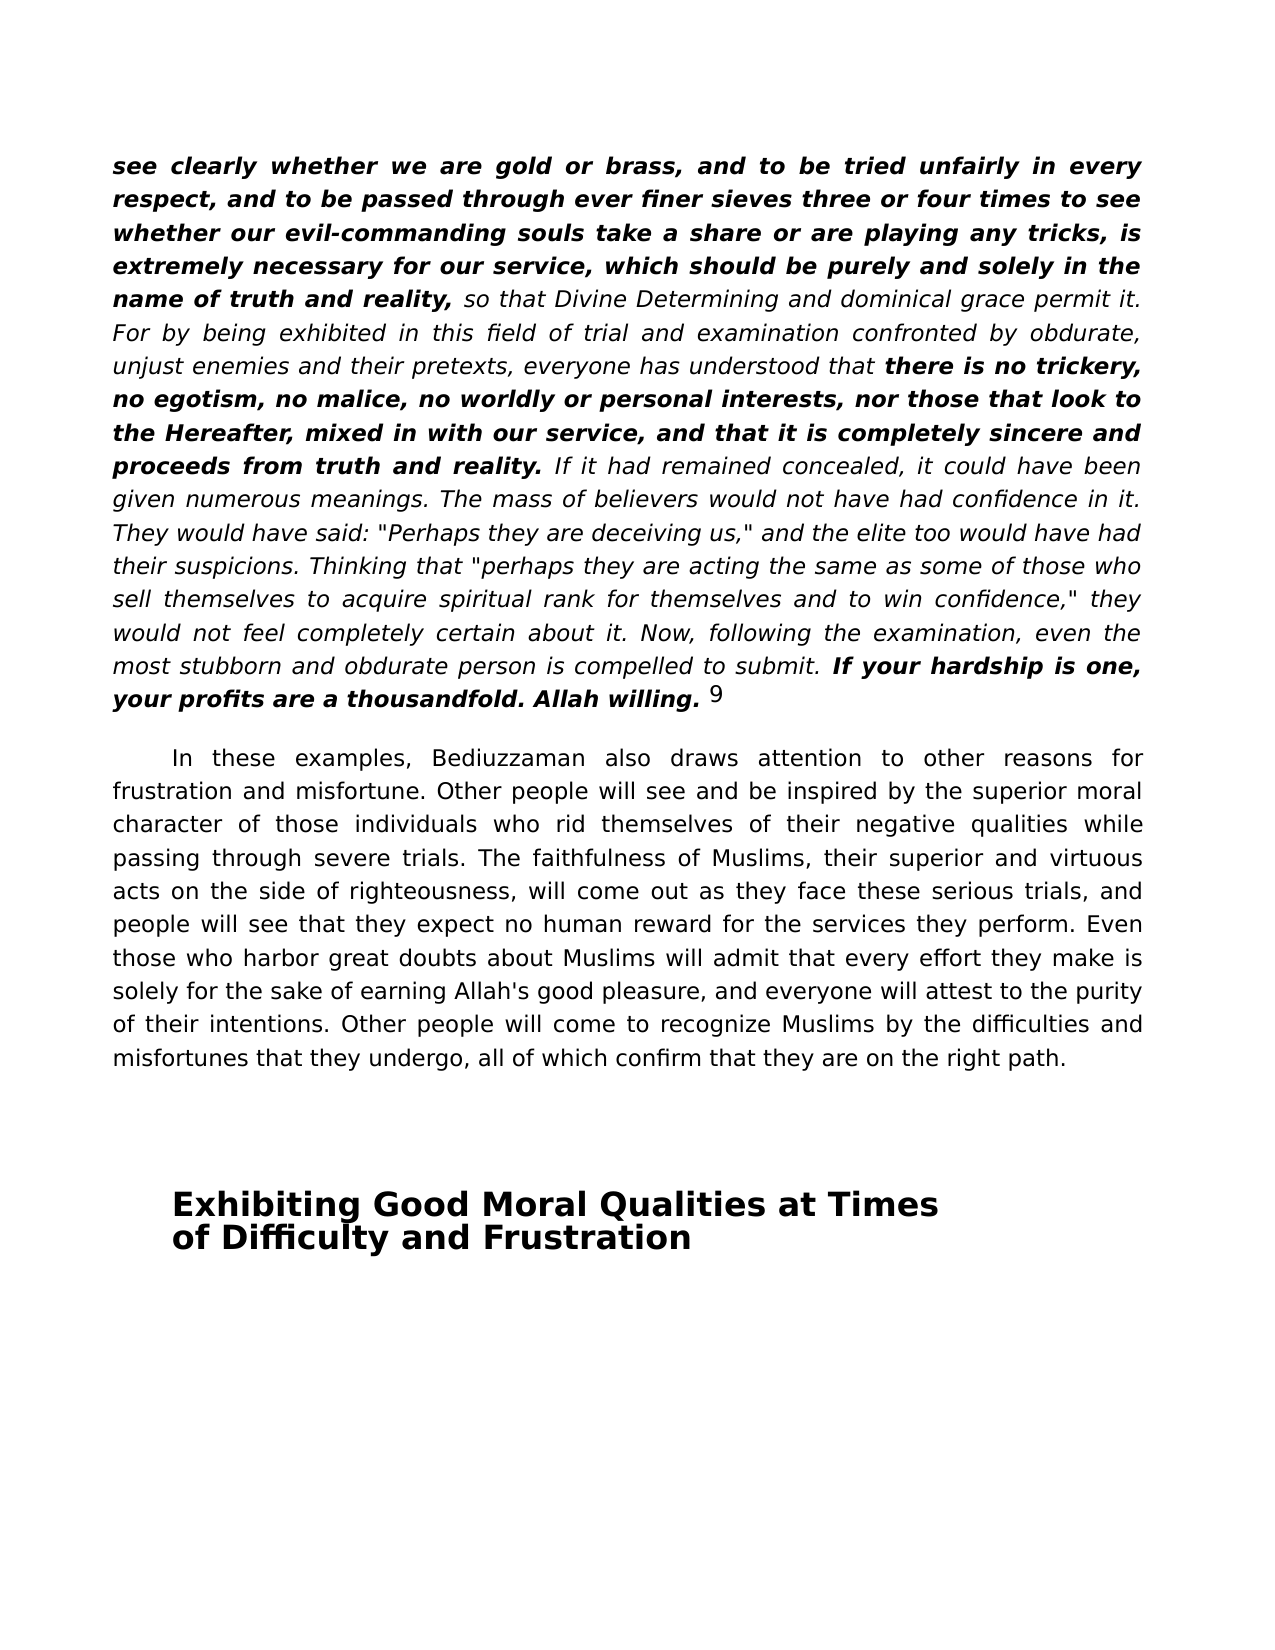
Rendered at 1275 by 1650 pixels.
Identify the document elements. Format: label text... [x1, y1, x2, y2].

text Exhibiting Good Moral Qualities at Times [112, 1189, 1145, 1223]
text of Difficulty and Frustration [112, 1223, 1145, 1256]
text In these examples, Bediuzzaman also draws attention to other reasons for frustration and misfortune. Other people will see and be inspired by the superior moral character of those individuals who rid themselves of their negative qualities while passing through severe trials. The faithfulness of Muslims, their superior and virtuous acts on the side of righteousness, will come out as they face these serious trials, and people will see that they expect no human reward for the services they perform. Even those who harbor great doubts about Muslims will admit that every effort they make is solely for the sake of earning Allah's good pleasure, and everyone will attest to the purity of their intentions. Other people will come to recognize Muslims by the difficulties and misfortunes that they undergo, all of which confirm that they are on the right path. [112, 739, 1145, 1073]
text see clearly whether we are gold or brass, and to be tried unfairly in every respect, and to be passed through ever finer sieves three or four times to see whether our evil-commanding souls take a share or are playing any tricks, is extremely necessary for our service, which should be purely and solely in the name of truth and reality, so that Divine Determining and dominical grace permit it. For by being exhibited in this field of trial and examination confronted by obdurate, unjust enemies and their pretexts, everyone has understood that there is no trickery, no egotism, no malice, no worldly or personal interests, nor those that look to the Hereafter, mixed in with our service, and that it is completely sincere and proceeds from truth and reality. If it had remained concealed, it could have been given numerous meanings. The mass of believers would not have had confidence in it. They would have said: "Perhaps they are deceiving us," and the elite too would have had their suspicions. Thinking that "perhaps they are acting the same as some of those who sell themselves to acquire spiritual rank for themselves and to win confidence," they would not feel completely certain about it. Now, following the examination, even the most stubborn and obdurate person is compelled to submit. If your hardship is one, your profits are a thousandfold. Allah willing. 9 [112, 148, 1145, 714]
